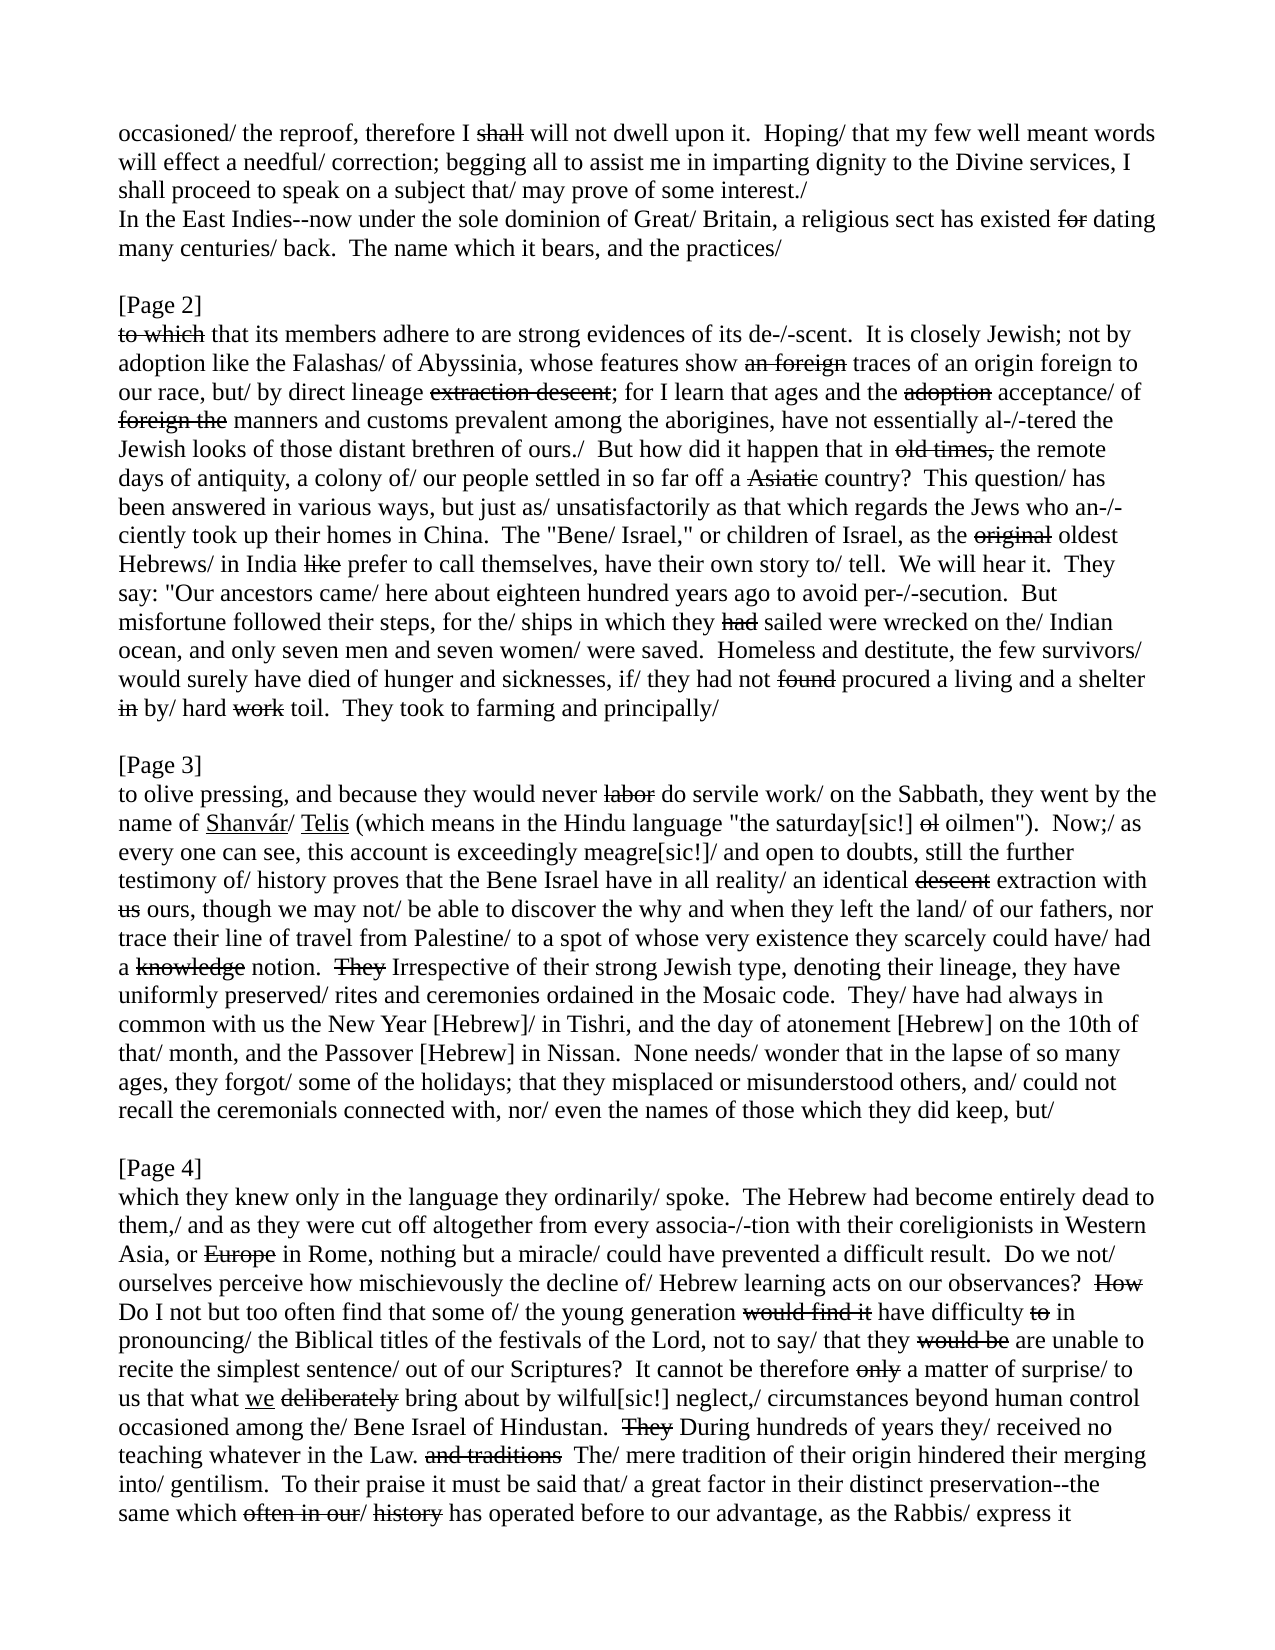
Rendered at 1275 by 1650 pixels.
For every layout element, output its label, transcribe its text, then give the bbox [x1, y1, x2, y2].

text [Page 3] [118, 751, 1157, 779]
text occasioned/ the reproof, therefore I shall will not dwell upon it. Hoping/ that my few well meant words will effect a needful/ correction; begging all to assist me in imparting dignity to the Divine services, I shall proceed to speak on a subject that/ may prove of some interest./ [118, 118, 1157, 204]
text to which that its members adhere to are strong evidences of its de-/-scent. It is closely Jewish; not by adoption like the Falashas/ of Abyssinia, whose features show an foreign traces of an origin foreign to our race, but/ by direct lineage extraction descent; for I learn that ages and the adoption acceptance/ of foreign the manners and customs prevalent among the aborigines, have not essentially al-/-tered the Jewish looks of those distant brethren of ours./ But how did it happen that in old times, the remote days of antiquity, a colony of/ our people settled in so far off a Asiatic country? This question/ has been answered in various ways, but just as/ unsatisfactorily as that which regards the Jews who an-/-ciently took up their homes in China. The "Bene/ Israel," or children of Israel, as the original oldest Hebrews/ in India like prefer to call themselves, have their own story to/ tell. We will hear it. They say: "Our ancestors came/ here about eighteen hundred years ago to avoid per-/-secution. But misfortune followed their steps, for the/ ships in which they had sailed were wrecked on the/ Indian ocean, and only seven men and seven women/ were saved. Homeless and destitute, the few survivors/ would surely have died of hunger and sicknesses, if/ they had not found procured a living and a shelter in by/ hard work toil. They took to farming and principally/ [118, 319, 1157, 722]
text [Page 4] [118, 1153, 1157, 1182]
text [Page 2] [118, 291, 1157, 319]
text which they knew only in the language they ordinarily/ spoke. The Hebrew had become entirely dead to them,/ and as they were cut off altogether from every associa-/-tion with their coreligionists in Western Asia, or Europe in Rome, nothing but a miracle/ could have prevented a difficult result. Do we not/ ourselves perceive how mischievously the decline of/ Hebrew learning acts on our observances? How Do I not but too often find that some of/ the young generation would find it have difficulty to in pronouncing/ the Biblical titles of the festivals of the Lord, not to say/ that they would be are unable to recite the simplest sentence/ out of our Scriptures? It cannot be therefore only a matter of surprise/ to us that what we deliberately bring about by wilful[sic!] neglect,/ circumstances beyond human control occasioned among the/ Bene Israel of Hindustan. They During hundreds of years they/ received no teaching whatever in the Law. and traditions The/ mere tradition of their origin hindered their merging into/ gentilism. To their praise it must be said that/ a great factor in their distinct preservation--the same which often in our/ history has operated before to our advantage, as the Rabbis/ express it [118, 1182, 1157, 1527]
text In the East Indies--now under the sole dominion of Great/ Britain, a religious sect has existed for dating many centuries/ back. The name which it bears, and the practices/ [118, 204, 1157, 262]
text to olive pressing, and because they would never labor do servile work/ on the Sabbath, they went by the name of Shanvár/ Telis (which means in the Hindu language "the saturday[sic!] ol oilmen"). Now;/ as every one can see, this account is exceedingly meagre[sic!]/ and open to doubts, still the further testimony of/ history proves that the Bene Israel have in all reality/ an identical descent extraction with us ours, though we may not/ be able to discover the why and when they left the land/ of our fathers, nor trace their line of travel from Palestine/ to a spot of whose very existence they scarcely could have/ had a knowledge notion. They Irrespective of their strong Jewish type, denoting their lineage, they have uniformly preserved/ rites and ceremonies ordained in the Mosaic code. They/ have had always in common with us the New Year [Hebrew]/ in Tishri, and the day of atonement [Hebrew] on the 10th of that/ month, and the Passover [Hebrew] in Nissan. None needs/ wonder that in the lapse of so many ages, they forgot/ some of the holidays; that they misplaced or misunderstood others, and/ could not recall the ceremonials connected with, nor/ even the names of those which they did keep, but/ [118, 779, 1157, 1124]
